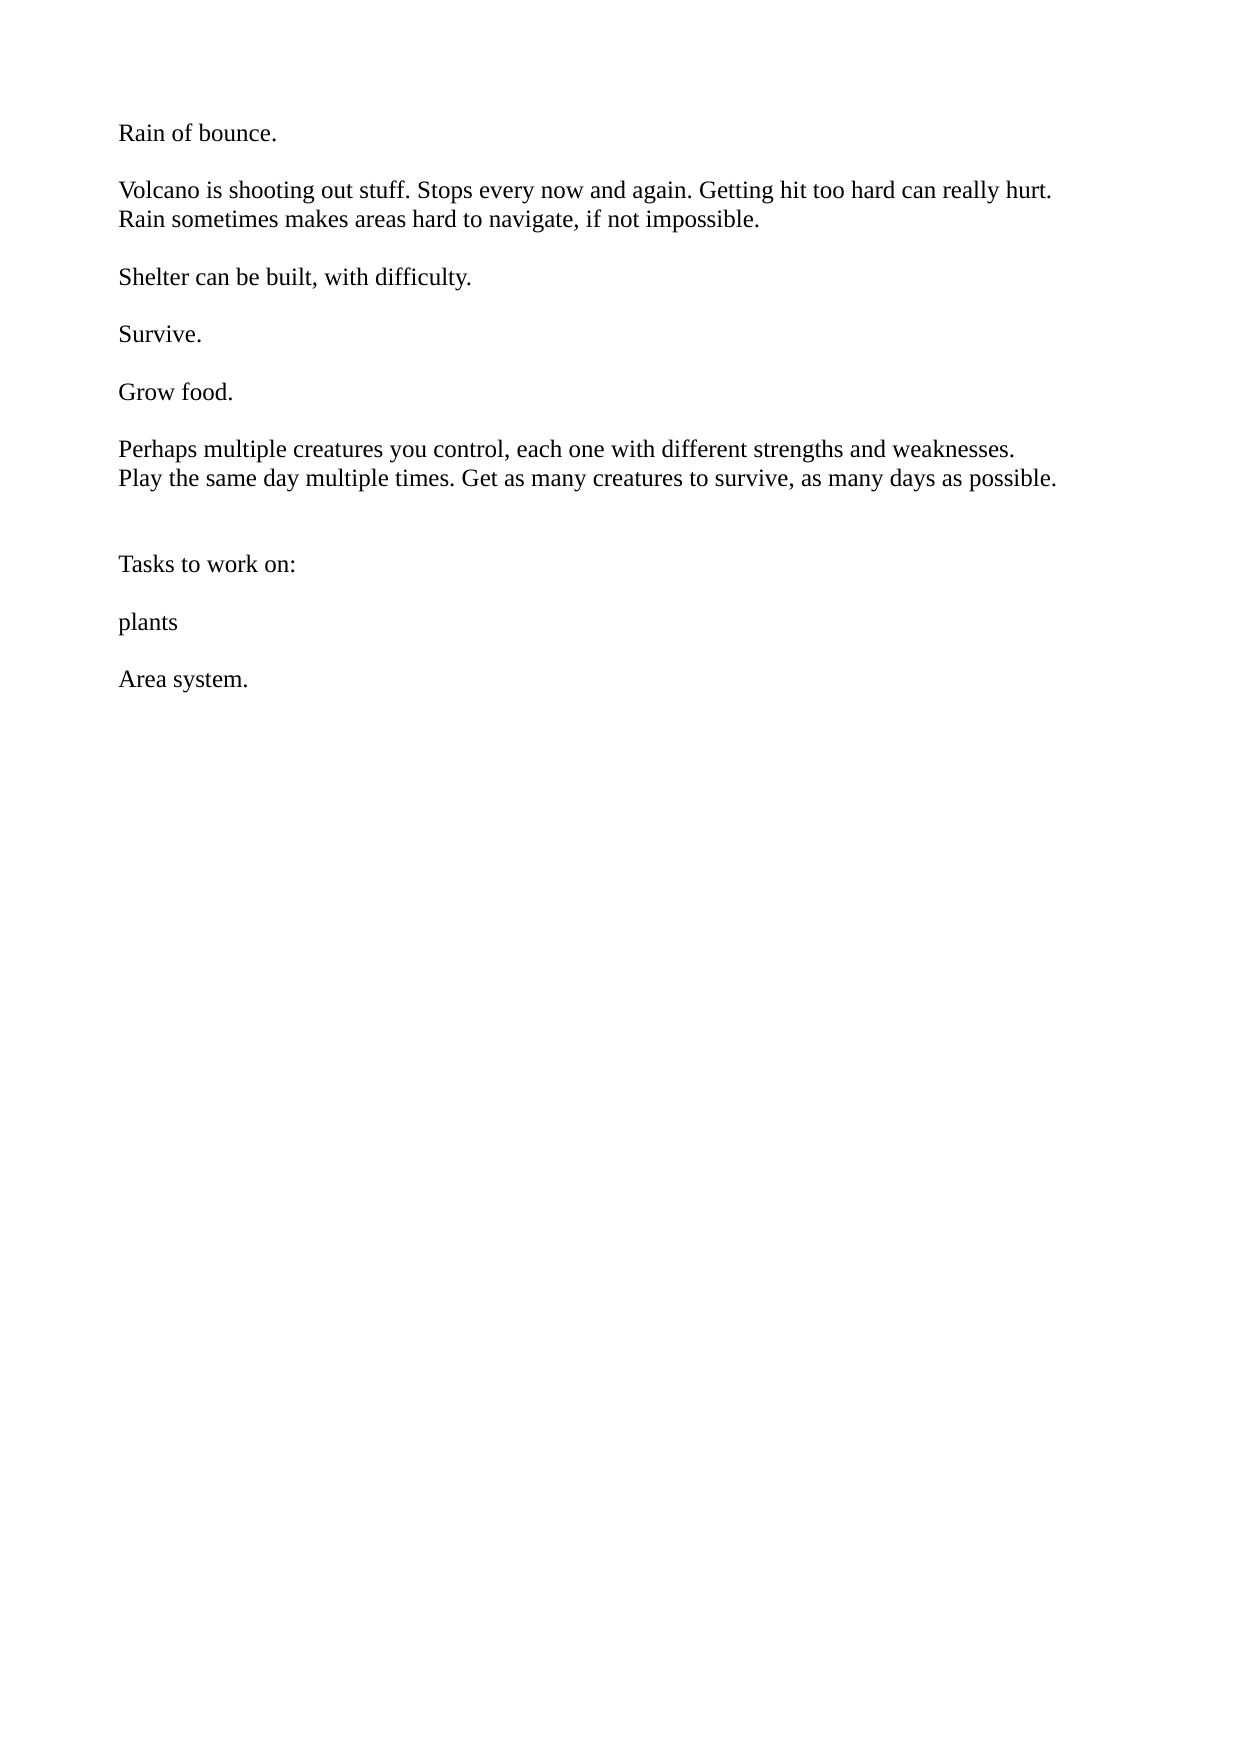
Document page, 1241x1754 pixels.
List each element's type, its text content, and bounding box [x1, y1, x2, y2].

text Volcano is shooting out stuff. Stops every now and again. Getting hit too hard can really hurt. [118, 176, 1122, 204]
text Tasks to work on: [118, 549, 1122, 578]
text plants [118, 607, 1122, 636]
text Grow food. [118, 377, 1122, 406]
text Rain of bounce. [118, 118, 1122, 147]
text Rain sometimes makes areas hard to navigate, if not impossible. [118, 204, 1122, 233]
text Survive. [118, 319, 1122, 348]
text Play the same day multiple times. Get as many creatures to survive, as many days as possible. [118, 463, 1122, 492]
text Area system. [118, 664, 1122, 693]
text Shelter can be built, with difficulty. [118, 262, 1122, 291]
text Perhaps multiple creatures you control, each one with different strengths and weaknesses. [118, 434, 1122, 463]
